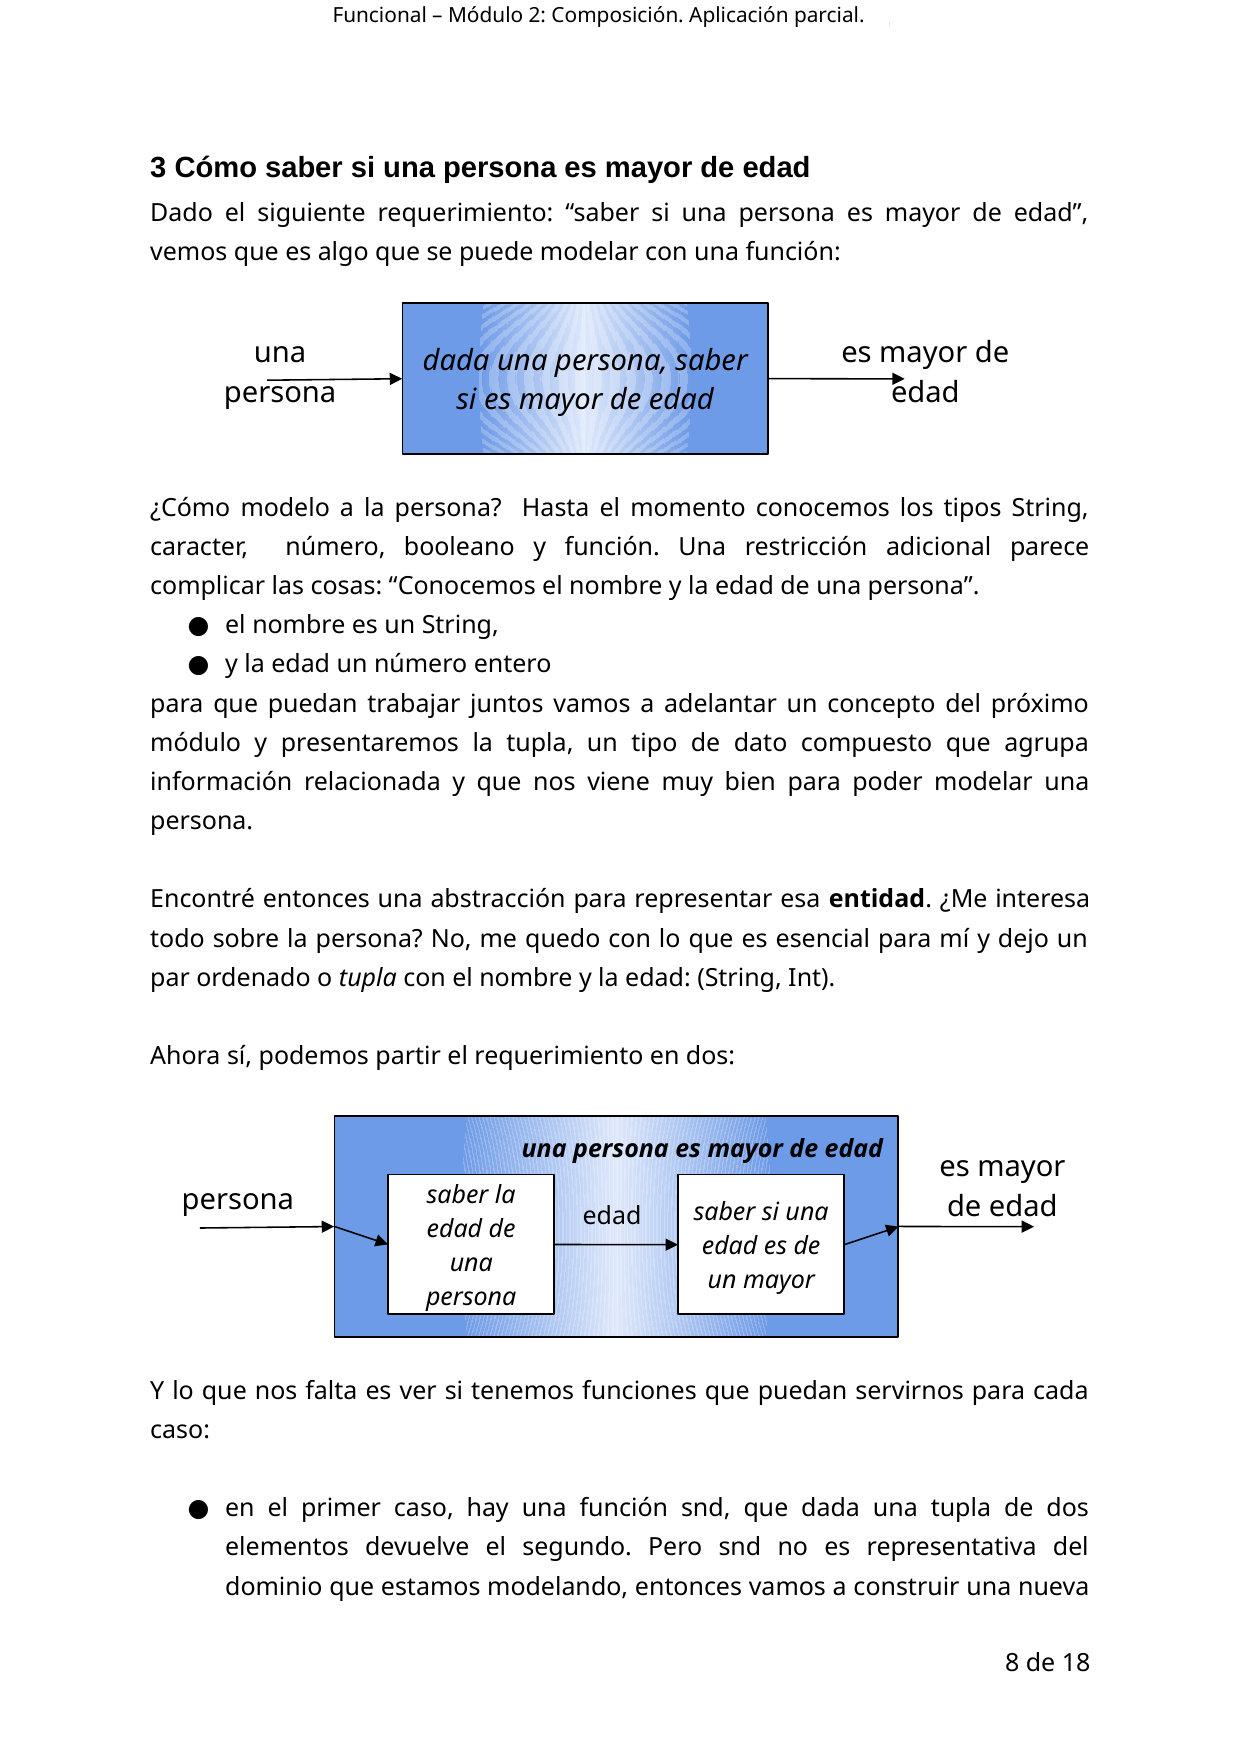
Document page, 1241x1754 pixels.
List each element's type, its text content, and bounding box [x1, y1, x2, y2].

text Ahora sí, podemos partir el requerimiento en dos: [150, 1038, 1090, 1072]
text Encontré entonces una abstracción para representar esa entidad. ¿Me interesa todo sobre la persona? No, me quedo con lo que es esencial para mí y dejo un par ordenado o tupla con el nombre y la edad: (String, Int). [150, 881, 1090, 993]
text Y lo que nos falta es ver si tenemos funciones que puedan servirnos para cada caso: [150, 1372, 1090, 1446]
list en el primer caso, hay una función snd, que dada una tupla de dos elementos devuelve el segundo. Pero snd no es representativa del dominio que estamos modelando, entonces vamos a construir una nueva [187, 1490, 1090, 1602]
text para que puedan trabajar juntos vamos a adelantar un concepto del próximo módulo y presentaremos la tupla, un tipo de dato compuesto que agrupa información relacionada y que nos viene muy bien para poder modelar una persona. [150, 685, 1090, 837]
text Dado el siguiente requerimiento: “saber si una persona es mayor de edad”, vemos que es algo que se puede modelar con una función: [150, 195, 1090, 268]
list el nombre es un String, [187, 607, 1090, 641]
list y la edad un número entero [187, 646, 1090, 680]
text ¿Cómo modelo a la persona? Hasta el momento conocemos los tipos String, caracter, número, booleano y función. Una restricción adicional parece complicar las cosas: “Conocemos el nombre y la edad de una persona”. [150, 489, 1090, 602]
subtitle 3 Cómo saber si una persona es mayor de edad [150, 150, 1090, 183]
